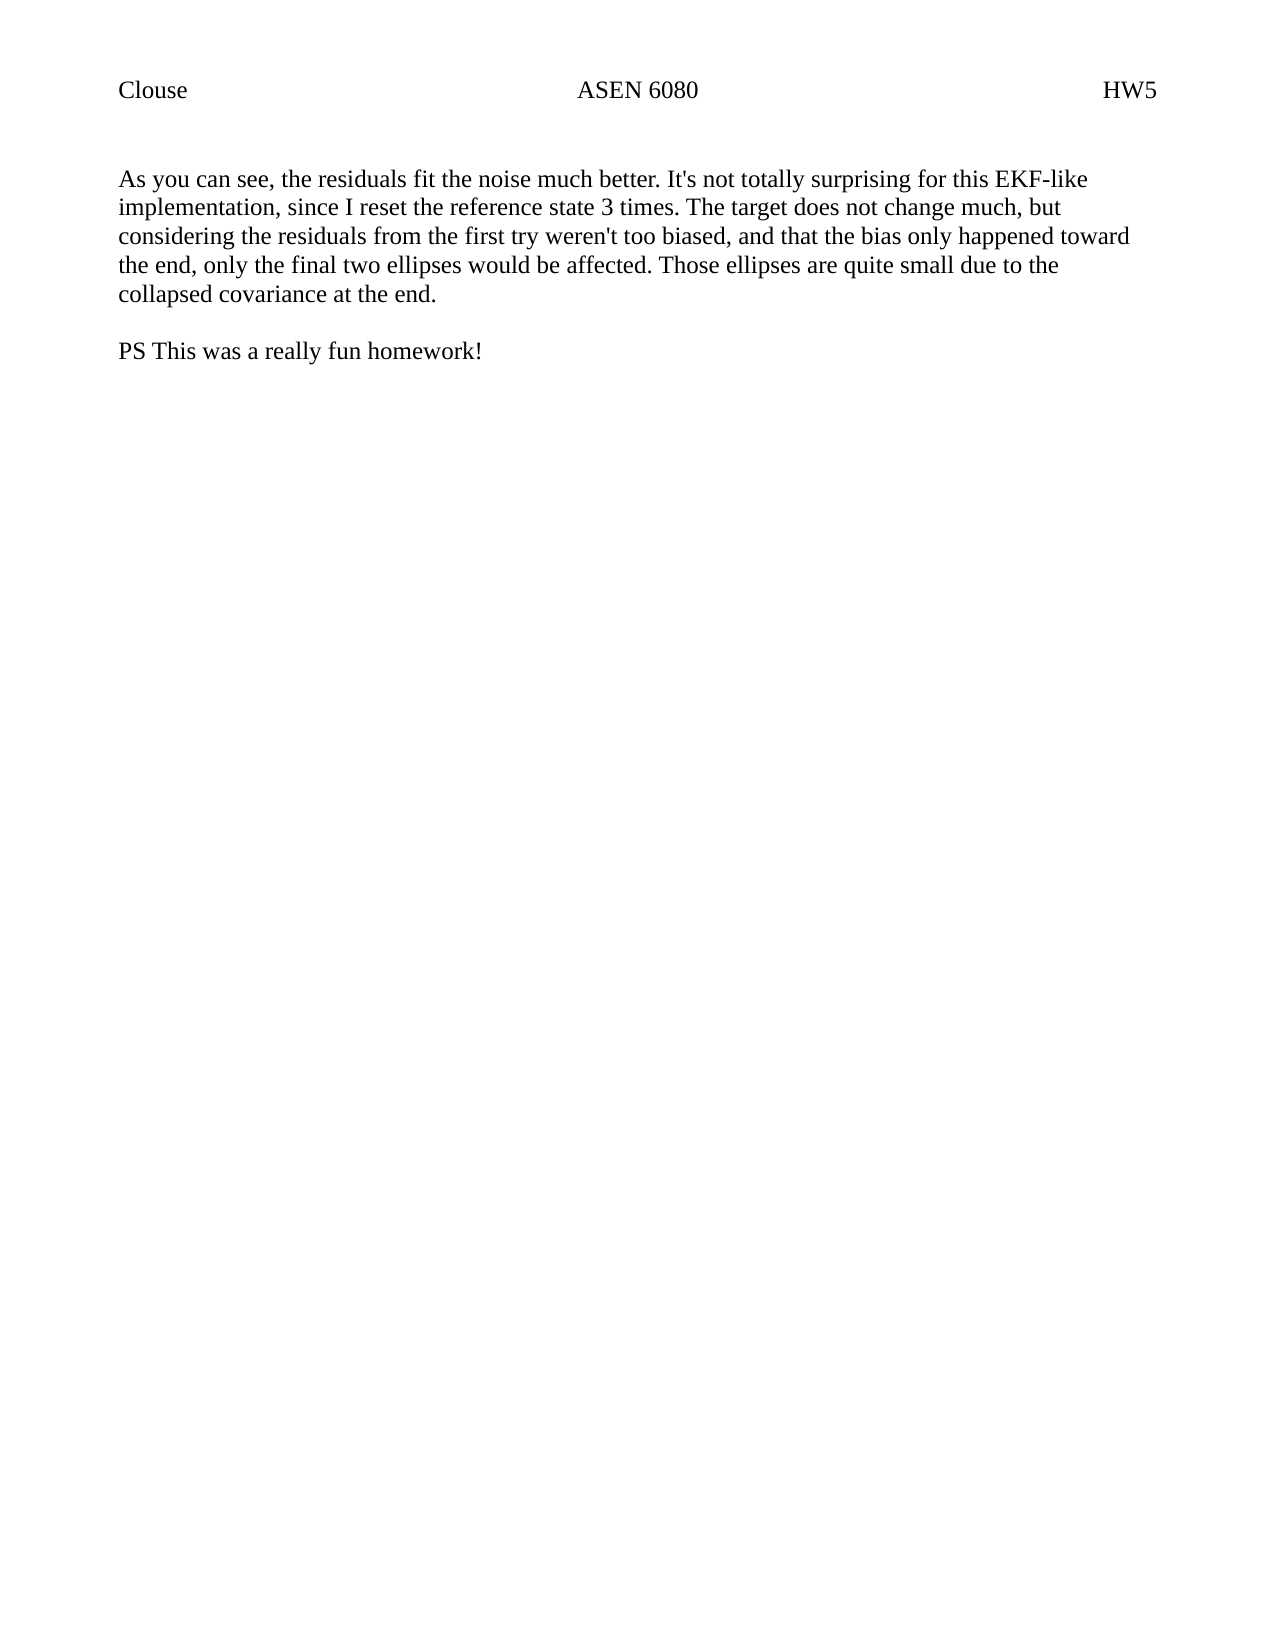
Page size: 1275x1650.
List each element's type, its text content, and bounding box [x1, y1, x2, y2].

text PS This was a really fun homework! [118, 336, 1157, 365]
text As you can see, the residuals fit the noise much better. It's not totally surprising for this EKF-like implementation, since I reset the reference state 3 times. The target does not change much, but considering the residuals from the first try weren't too biased, and that the bias only happened toward the end, only the final two ellipses would be affected. Those ellipses are quite small due to the collapsed covariance at the end. [118, 164, 1157, 307]
